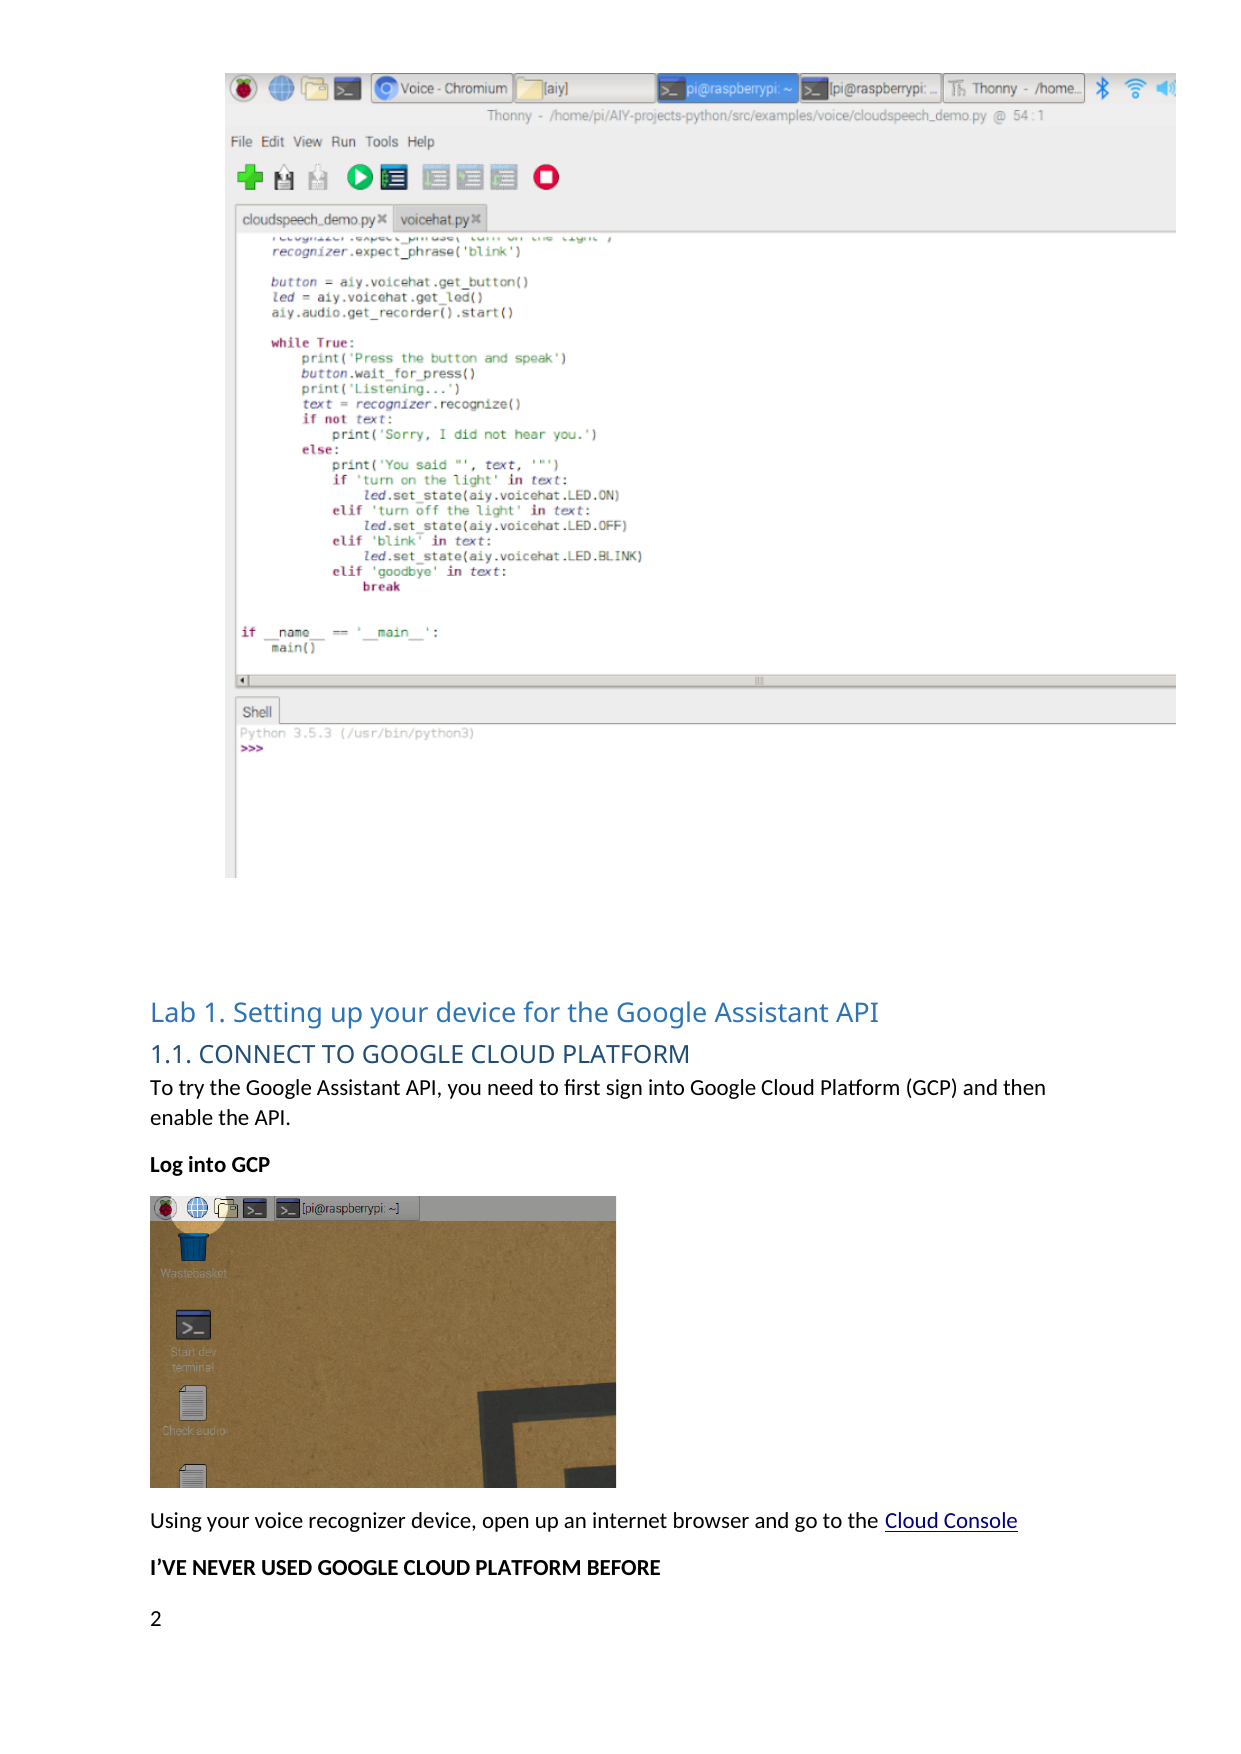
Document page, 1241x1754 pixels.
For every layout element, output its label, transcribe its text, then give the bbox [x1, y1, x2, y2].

subtitle 1.1. CONNECT TO GOOGLE CLOUD PLATFORM [150, 1037, 1090, 1071]
text To try the Google Assistant API, you need to first sign into Google Cloud Platform (GCP) and then enable the API. [150, 1073, 1090, 1131]
text I’VE NEVER USED GOOGLE CLOUD PLATFORM BEFORE [150, 1553, 1090, 1581]
text Using your voice recognizer device, open up an internet browser and go to the Cloud Console [150, 1506, 1090, 1534]
text Log into GCP [150, 1150, 1090, 1178]
subtitle Lab 1. Setting up your device for the Google Assistant API [150, 994, 1090, 1031]
